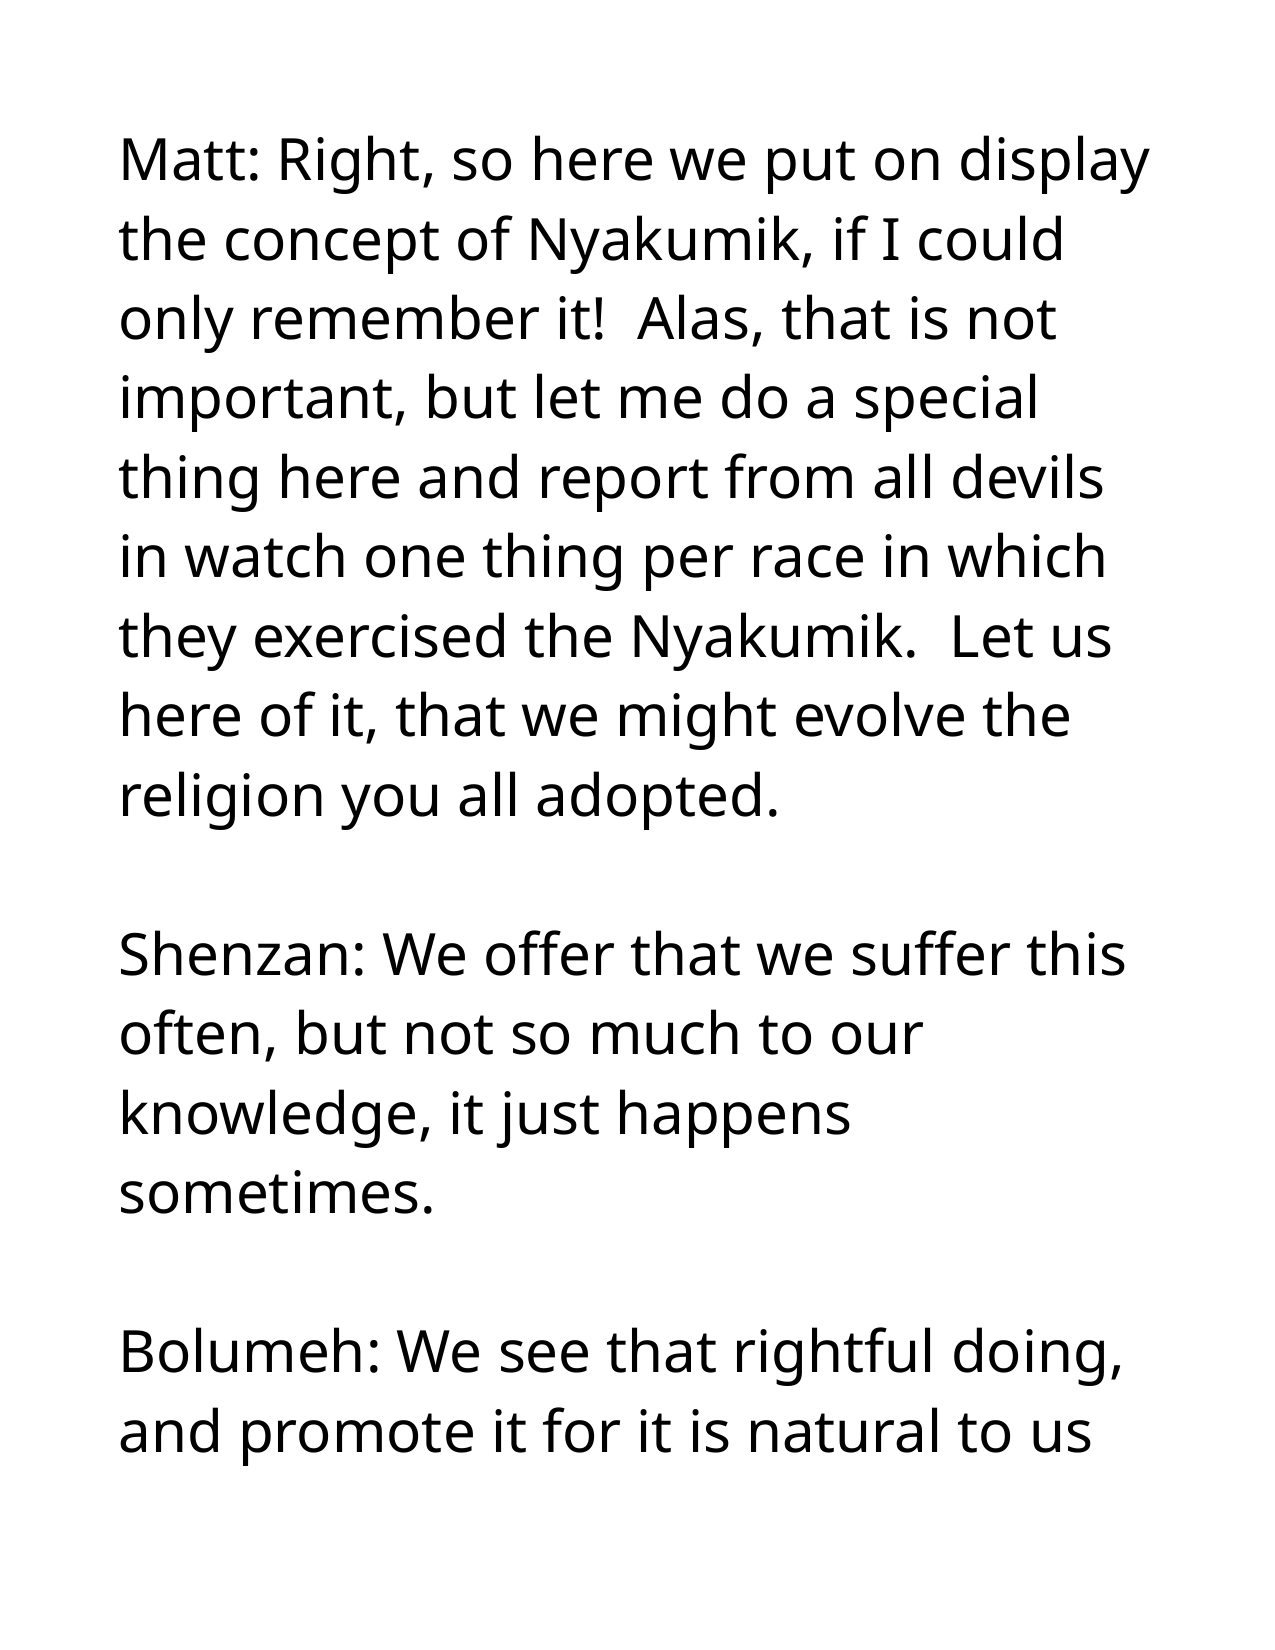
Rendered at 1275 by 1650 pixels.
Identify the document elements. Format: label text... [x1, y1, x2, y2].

text Shenzan: We offer that we suffer this often, but not so much to our knowledge, it just happens sometimes. [118, 913, 1157, 1231]
text Matt: Right, so here we put on display the concept of Nyakumik, if I could only remember it! Alas, that is not important, but let me do a special thing here and report from all devils in watch one thing per race in which they exercised the Nyakumik. Let us here of it, that we might evolve the religion you all adopted. [118, 118, 1157, 833]
text Bolumeh: We see that rightful doing, and promote it for it is natural to us [118, 1310, 1157, 1469]
